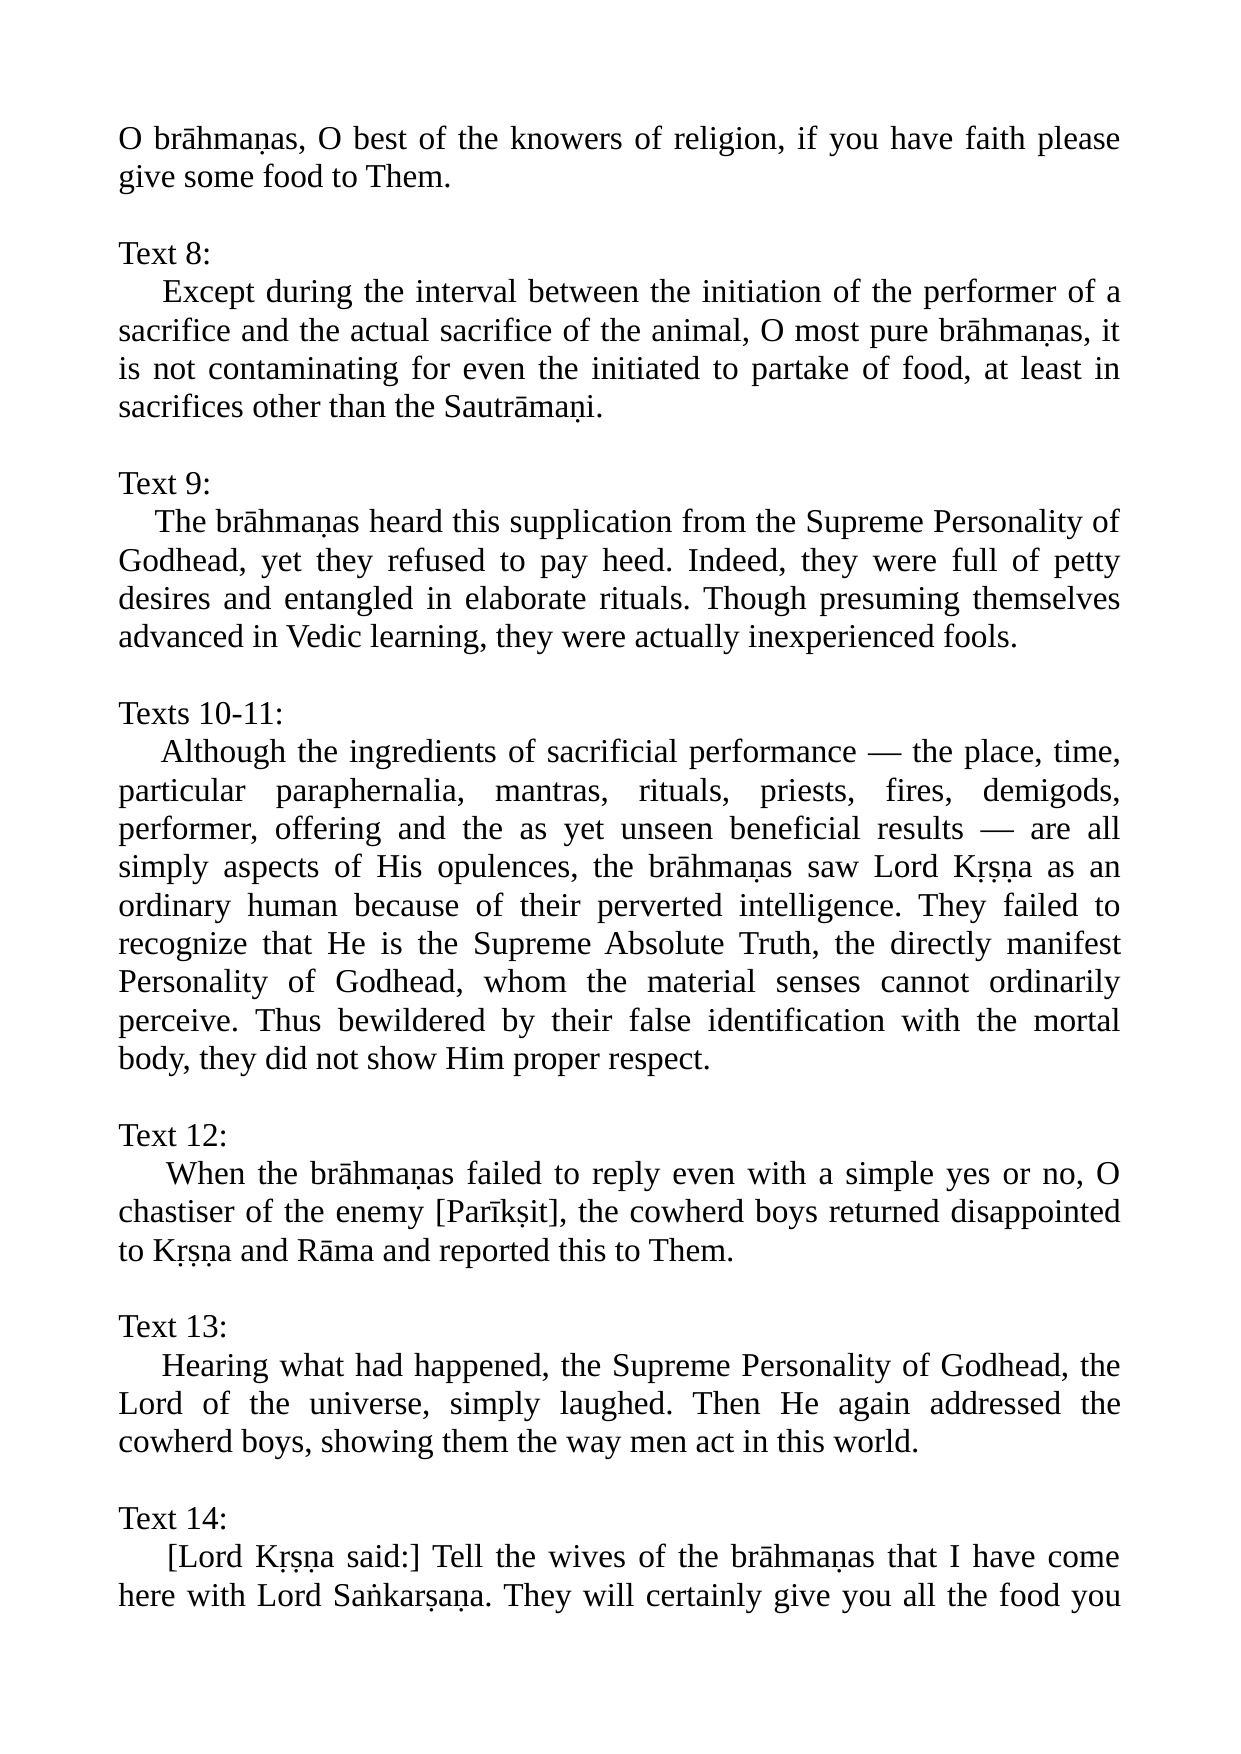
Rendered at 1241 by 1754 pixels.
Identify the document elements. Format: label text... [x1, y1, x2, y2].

text The brāhmaṇas heard this supplication from the Supreme Personality of Godhead, yet they refused to pay heed. Indeed, they were full of petty desires and entangled in elaborate rituals. Though presuming themselves advanced in Vedic learning, they were actually inexperienced fools. [118, 501, 1122, 655]
text Text 8: [118, 233, 1122, 271]
text Except during the interval between the initiation of the performer of a sacrifice and the actual sacrifice of the animal, O most pure brāhmaṇas, it is not contaminating for even the initiated to partake of food, at least in sacrifices other than the Sautrāmaṇi. [118, 271, 1122, 425]
text Hearing what had happened, the Supreme Personality of Godhead, the Lord of the universe, simply laughed. Then He again addressed the cowherd boys, showing them the way men act in this world. [118, 1345, 1122, 1460]
text Although the ingredients of sacrificial performance — the place, time, particular paraphernalia, mantras, rituals, priests, fires, demigods, performer, offering and the as yet unseen beneficial results — are all simply aspects of His opulences, the brāhmaṇas saw Lord Kṛṣṇa as an ordinary human because of their perverted intelligence. They failed to recognize that He is the Supreme Absolute Truth, the directly manifest Personality of Godhead, whom the material senses cannot ordinarily perceive. Thus bewildered by their false identification with the mortal body, they did not show Him proper respect. [118, 731, 1122, 1076]
text Text 12: [118, 1115, 1122, 1153]
text Text 13: [118, 1306, 1122, 1345]
text [Lord Kṛṣṇa said:] Tell the wives of the brāhmaṇas that I have come here with Lord Saṅkarṣaṇa. They will certainly give you all the food you [118, 1536, 1122, 1613]
text Text 9: [118, 463, 1122, 501]
text O brāhmaṇas, O best of the knowers of religion, if you have faith please give some food to Them. [118, 118, 1122, 195]
text Text 14: [118, 1498, 1122, 1536]
text Texts 10-11: [118, 693, 1122, 731]
text When the brāhmaṇas failed to reply even with a simple yes or no, O chastiser of the enemy [Parīkṣit], the cowherd boys returned disappointed to Kṛṣṇa and Rāma and reported this to Them. [118, 1153, 1122, 1268]
